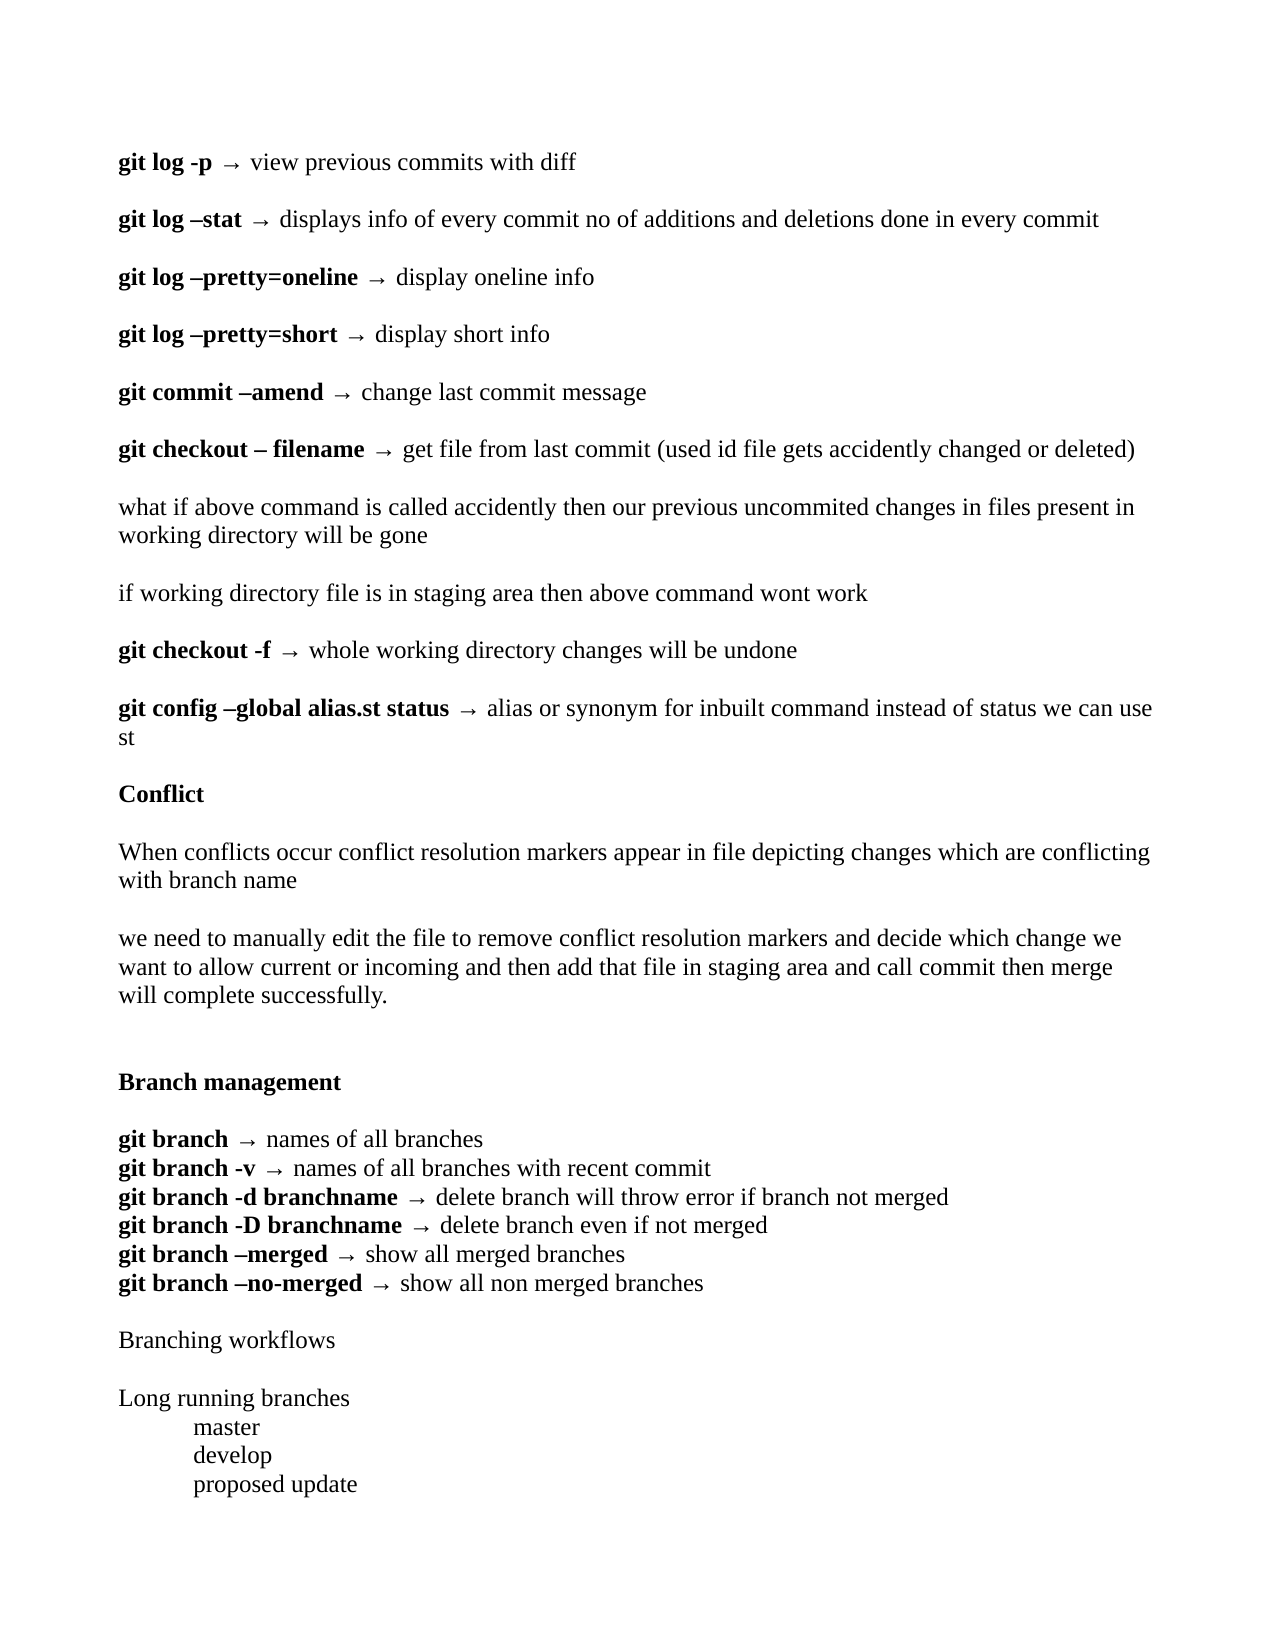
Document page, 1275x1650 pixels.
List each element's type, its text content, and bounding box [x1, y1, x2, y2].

text git log –pretty=oneline → display oneline info [118, 262, 1157, 291]
text git log -p → view previous commits with diff [118, 147, 1157, 176]
text git branch → names of all branches [118, 1124, 1157, 1153]
text git branch -D branchname → delete branch even if not merged [118, 1211, 1157, 1239]
text Branching workflows [118, 1326, 1157, 1354]
text we need to manually edit the file to remove conflict resolution markers and decide which change we want to allow current or incoming and then add that file in staging area and call commit then merge will complete successfully. [118, 923, 1157, 1009]
text git config –global alias.st status → alias or synonym for inbuilt command instead of status we can use st [118, 693, 1157, 751]
text git branch –merged → show all merged branches [118, 1239, 1157, 1268]
text git checkout – filename → get file from last commit (used id file gets accidently changed or deleted) [118, 434, 1157, 463]
text develop [118, 1441, 1157, 1469]
text proposed update [118, 1469, 1157, 1498]
text git branch -d branchname → delete branch will throw error if branch not merged [118, 1182, 1157, 1211]
text git commit –amend → change last commit message [118, 377, 1157, 406]
text if working directory file is in staging area then above command wont work [118, 578, 1157, 607]
text Long running branches [118, 1383, 1157, 1412]
text git branch –no-merged → show all non merged branches [118, 1268, 1157, 1297]
text Conflict [118, 779, 1157, 808]
text When conflicts occur conflict resolution markers appear in file depicting changes which are conflicting with branch name [118, 837, 1157, 894]
text master [118, 1412, 1157, 1441]
text what if above command is called accidently then our previous uncommited changes in files present in working directory will be gone [118, 492, 1157, 549]
text git branch -v → names of all branches with recent commit [118, 1153, 1157, 1182]
text Branch management [118, 1067, 1157, 1096]
text git log –stat → displays info of every commit no of additions and deletions done in every commit [118, 204, 1157, 233]
text git log –pretty=short → display short info [118, 319, 1157, 348]
text git checkout -f → whole working directory changes will be undone [118, 636, 1157, 664]
